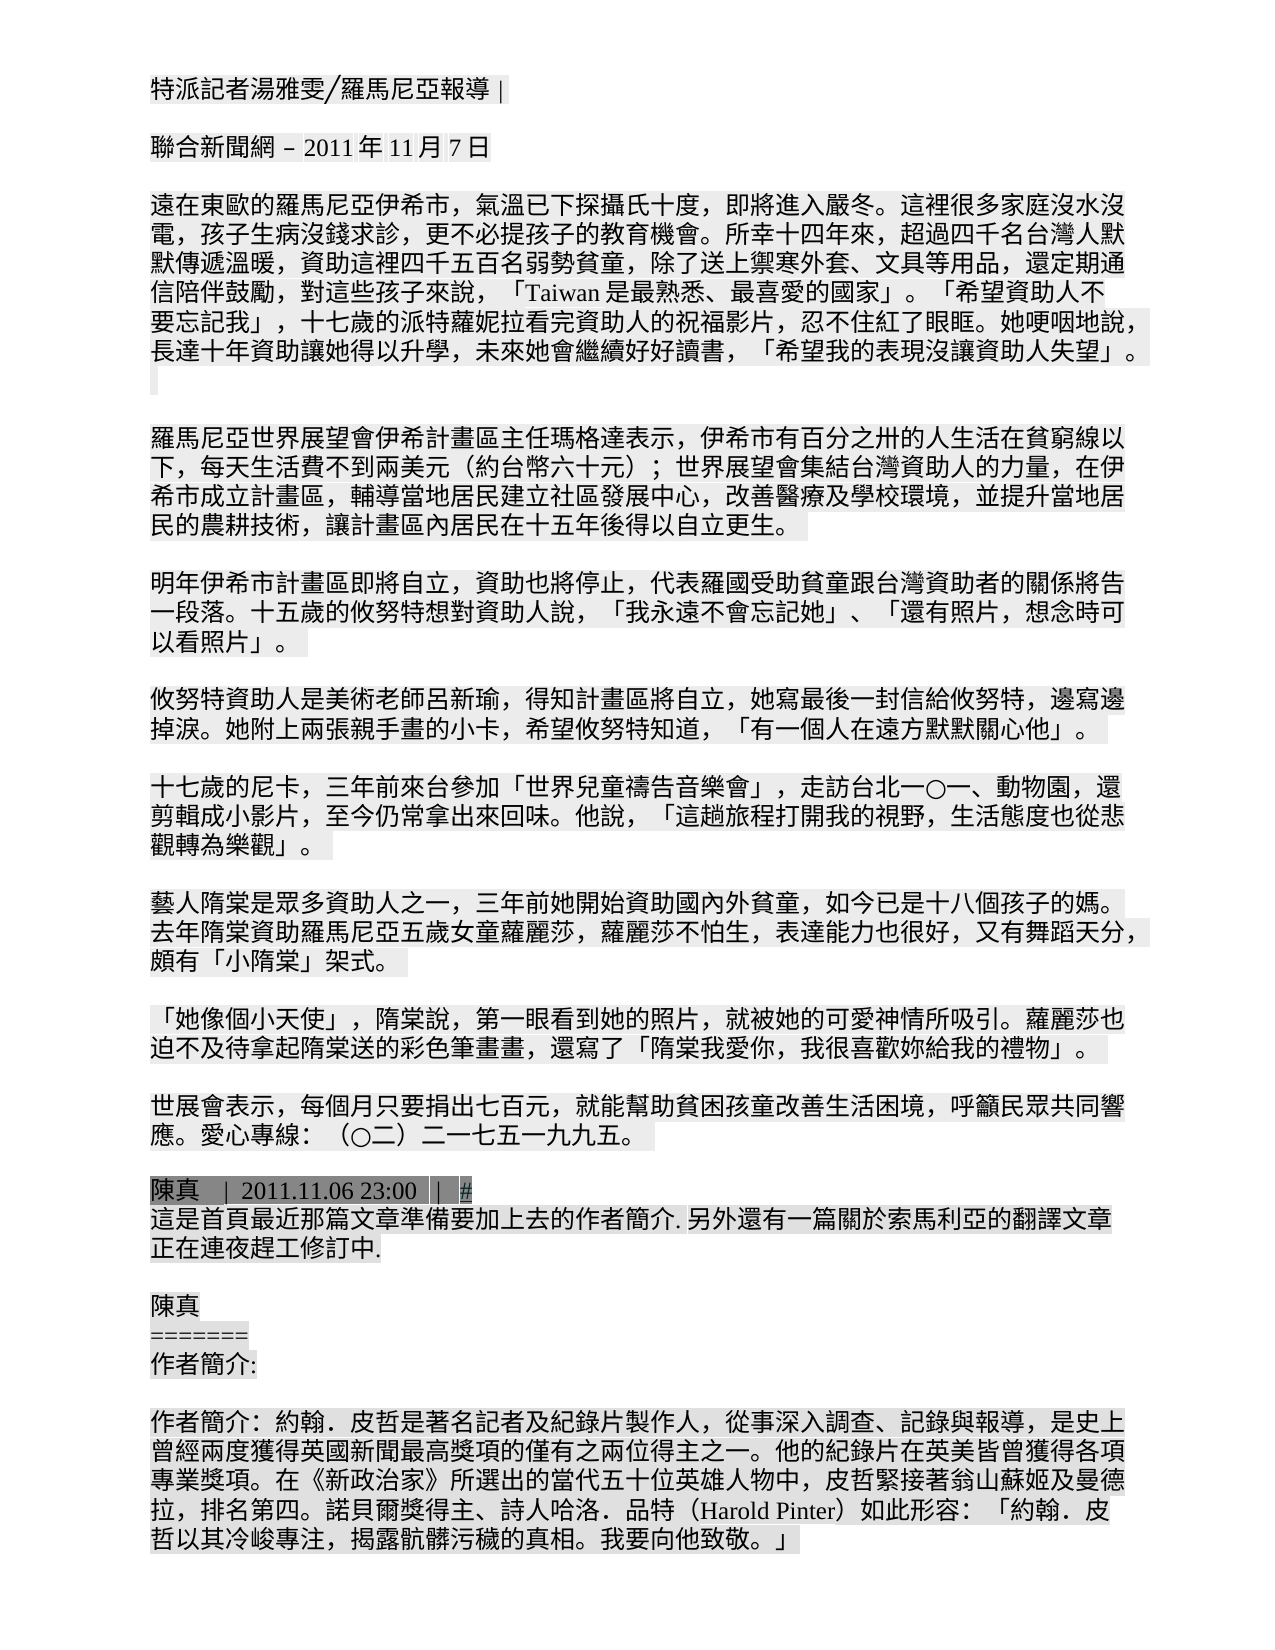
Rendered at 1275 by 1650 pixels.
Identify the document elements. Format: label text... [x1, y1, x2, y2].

text 4500羅馬尼亞貧童「愛死台灣了」 特派記者湯雅雯╱羅馬尼亞報導 | 聯合新聞網 – 2011年11月7日 遠在東歐的羅馬尼亞伊希市，氣溫已下探攝氏十度，即將進入嚴冬。這裡很多家庭沒水沒電，孩子生病沒錢求診，更不必提孩子的教育機會。所幸十四年來，超過四千名台灣人默默傳遞溫暖，資助這裡四千五百名弱勢貧童，除了送上禦寒外套、文具等用品，還定期通信陪伴鼓勵，對這些孩子來說，「Taiwan是最熟悉、最喜愛的國家」。「希望資助人不要忘記我」，十七歲的派特蘿妮拉看完資助人的祝福影片，忍不住紅了眼眶。她哽咽地說，長達十年資助讓她得以升學，未來她會繼續好好讀書，「希望我的表現沒讓資助人失望」。 羅馬尼亞世界展望會伊希計畫區主任瑪格達表示，伊希市有百分之卅的人生活在貧窮線以下，每天生活費不到兩美元（約台幣六十元）；世界展望會集結台灣資助人的力量，在伊希市成立計畫區，輔導當地居民建立社區發展中心，改善醫療及學校環境，並提升當地居民的農耕技術，讓計畫區內居民在十五年後得以自立更生。 明年伊希市計畫區即將自立，資助也將停止，代表羅國受助貧童跟台灣資助者的關係將告一段落。十五歲的攸努特想對資助人說，「我永遠不會忘記她」、「還有照片，想念時可以看照片」。 攸努特資助人是美術老師呂新瑜，得知計畫區將自立，她寫最後一封信給攸努特，邊寫邊掉淚。她附上兩張親手畫的小卡，希望攸努特知道，「有一個人在遠方默默關心他」。 十七歲的尼卡，三年前來台參加「世界兒童禱告音樂會」，走訪台北一○一、動物園，還剪輯成小影片，至今仍常拿出來回味。他說，「這趟旅程打開我的視野，生活態度也從悲觀轉為樂觀」。 藝人隋棠是眾多資助人之一，三年前她開始資助國內外貧童，如今已是十八個孩子的媽。去年隋棠資助羅馬尼亞五歲女童蘿麗莎，蘿麗莎不怕生，表達能力也很好，又有舞蹈天分，頗有「小隋棠」架式。 「她像個小天使」，隋棠說，第一眼看到她的照片，就被她的可愛神情所吸引。蘿麗莎也迫不及待拿起隋棠送的彩色筆畫畫，還寫了「隋棠我愛你，我很喜歡妳給我的禮物」。 世展會表示，每個月只要捐出七百元，就能幫助貧困孩童改善生活困境，呼籲民眾共同響應。愛心專線：（○二）二一七五一九九五。 [150, 75, 1125, 1151]
text 這是首頁最近那篇文章準備要加上去的作者簡介. 另外還有一篇關於索馬利亞的翻譯文章正在連夜趕工修訂中. 陳真 ======= 作者簡介: 作者簡介：約翰．皮哲是著名記者及紀錄片製作人，從事深入調查、記錄與報導，是史上曾經兩度獲得英國新聞最高獎項的僅有之兩位得主之一。他的紀錄片在英美皆曾獲得各項專業獎項。在《新政治家》所選出的當代五十位英雄人物中，皮哲緊接著翁山蘇姬及曼德拉，排名第四。諾貝爾獎得主、詩人哈洛．品特（Harold Pinter）如此形容：「約翰．皮哲以其冷峻專注，揭露骯髒污穢的真相。我要向他致敬。」 [150, 1205, 1125, 1554]
text 陳真 | 2011.11.06 23:00 | # [150, 1176, 1125, 1205]
